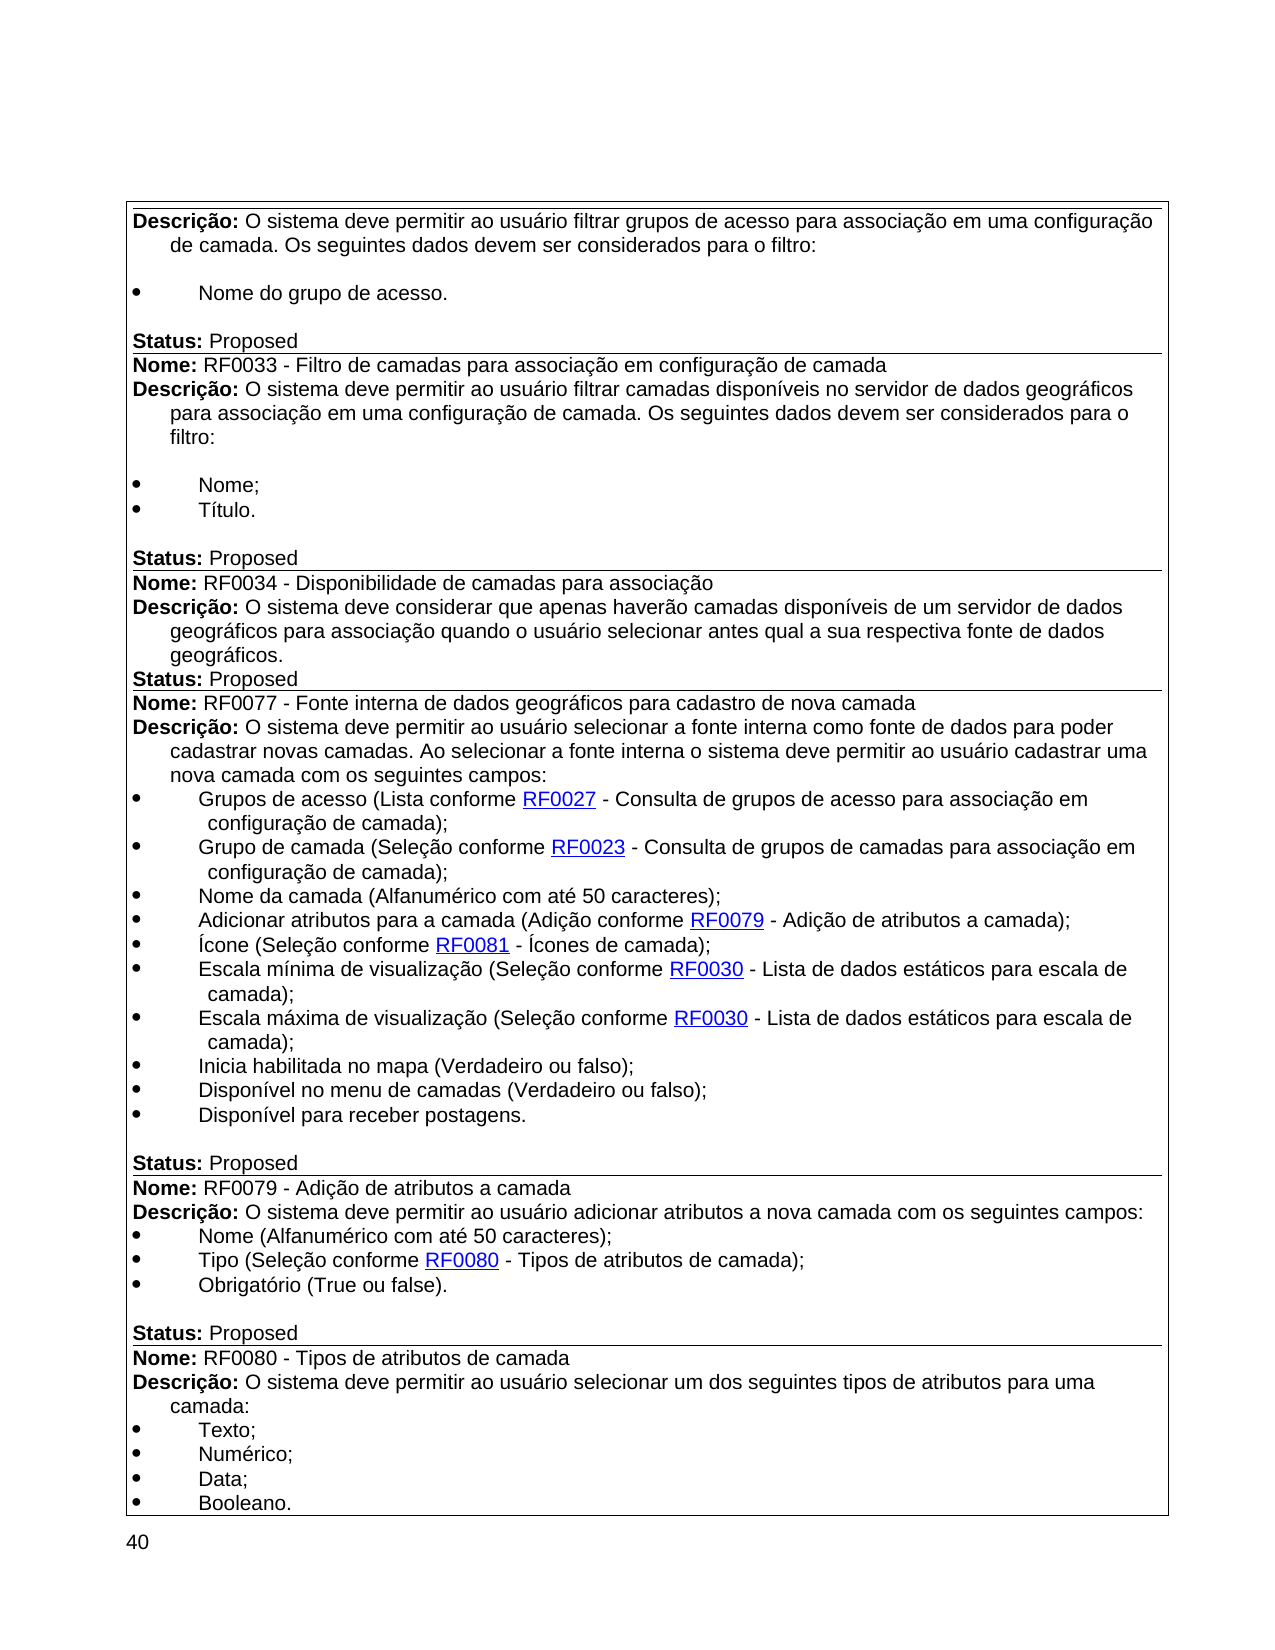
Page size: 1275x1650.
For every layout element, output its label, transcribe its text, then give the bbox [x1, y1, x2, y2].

table_cell Nome: RF0077 - Fonte interna de dados geográficos para cadastro de nova camada Descrição: O sistema deve permitir ao usuário selecionar a fonte interna como fonte de dados para poder cadastrar novas camadas. Ao selecionar a fonte interna o sistema deve permitir ao usuário cadastrar uma nova camada com os seguintes campos: Grupos de acesso (Lista conforme RF0027 - Consulta de grupos de acesso para associação em configuração de camada); Grupo de camada (Seleção conforme RF0023 - Consulta de grupos de camadas para associação em configuração de camada); Nome da camada (Alfanumérico com até 50 caracteres); Adicionar atributos para a camada (Adição conforme RF0079 - Adição de atributos a camada); Ícone (Seleção conforme RF0081 - Ícones de camada); Escala mínima de visualização (Seleção conforme RF0030 - Lista de dados estáticos para escala de camada); Escala máxima de visualização (Seleção conforme RF0030 - Lista de dados estáticos para escala de camada); Inicia habilitada no mapa (Verdadeiro ou falso); Disponível no menu de camadas (Verdadeiro ou falso); Disponível para receber postagens. Status: Proposed [133, 691, 1162, 1175]
table_cell Nome: RF0080 - Tipos de atributos de camada Descrição: O sistema deve permitir ao usuário selecionar um dos seguintes tipos de atributos para uma camada: Texto; Numérico; Data; Booleano. Status: Proposed [133, 1346, 1162, 1515]
table_cell Nome: RF0033 - Filtro de camadas para associação em configuração de camada Descrição: O sistema deve permitir ao usuário filtrar camadas disponíveis no servidor de dados geográficos para associação em uma configuração de camada. Os seguintes dados devem ser considerados para o filtro: Nome; Título. Status: Proposed [133, 354, 1162, 570]
table_cell Nome: RF0034 - Disponibilidade de camadas para associação Descrição: O sistema deve considerar que apenas haverão camadas disponíveis de um servidor de dados geográficos para associação quando o usuário selecionar antes qual a sua respectiva fonte de dados geográficos. Status: Proposed [133, 571, 1162, 690]
table_cell [127, 202, 1168, 1515]
table_cell Descrição: O sistema deve permitir ao usuário filtrar grupos de acesso para associação em uma configuração de camada. Os seguintes dados devem ser considerados para o filtro: Nome do grupo de acesso. Status: Proposed [133, 209, 1162, 353]
table_cell Nome: RF0079 - Adição de atributos a camada Descrição: O sistema deve permitir ao usuário adicionar atributos a nova camada com os seguintes campos: Nome (Alfanumérico com até 50 caracteres); Tipo (Seleção conforme RF0080 - Tipos de atributos de camada); Obrigatório (True ou false). Status: Proposed [133, 1176, 1162, 1345]
